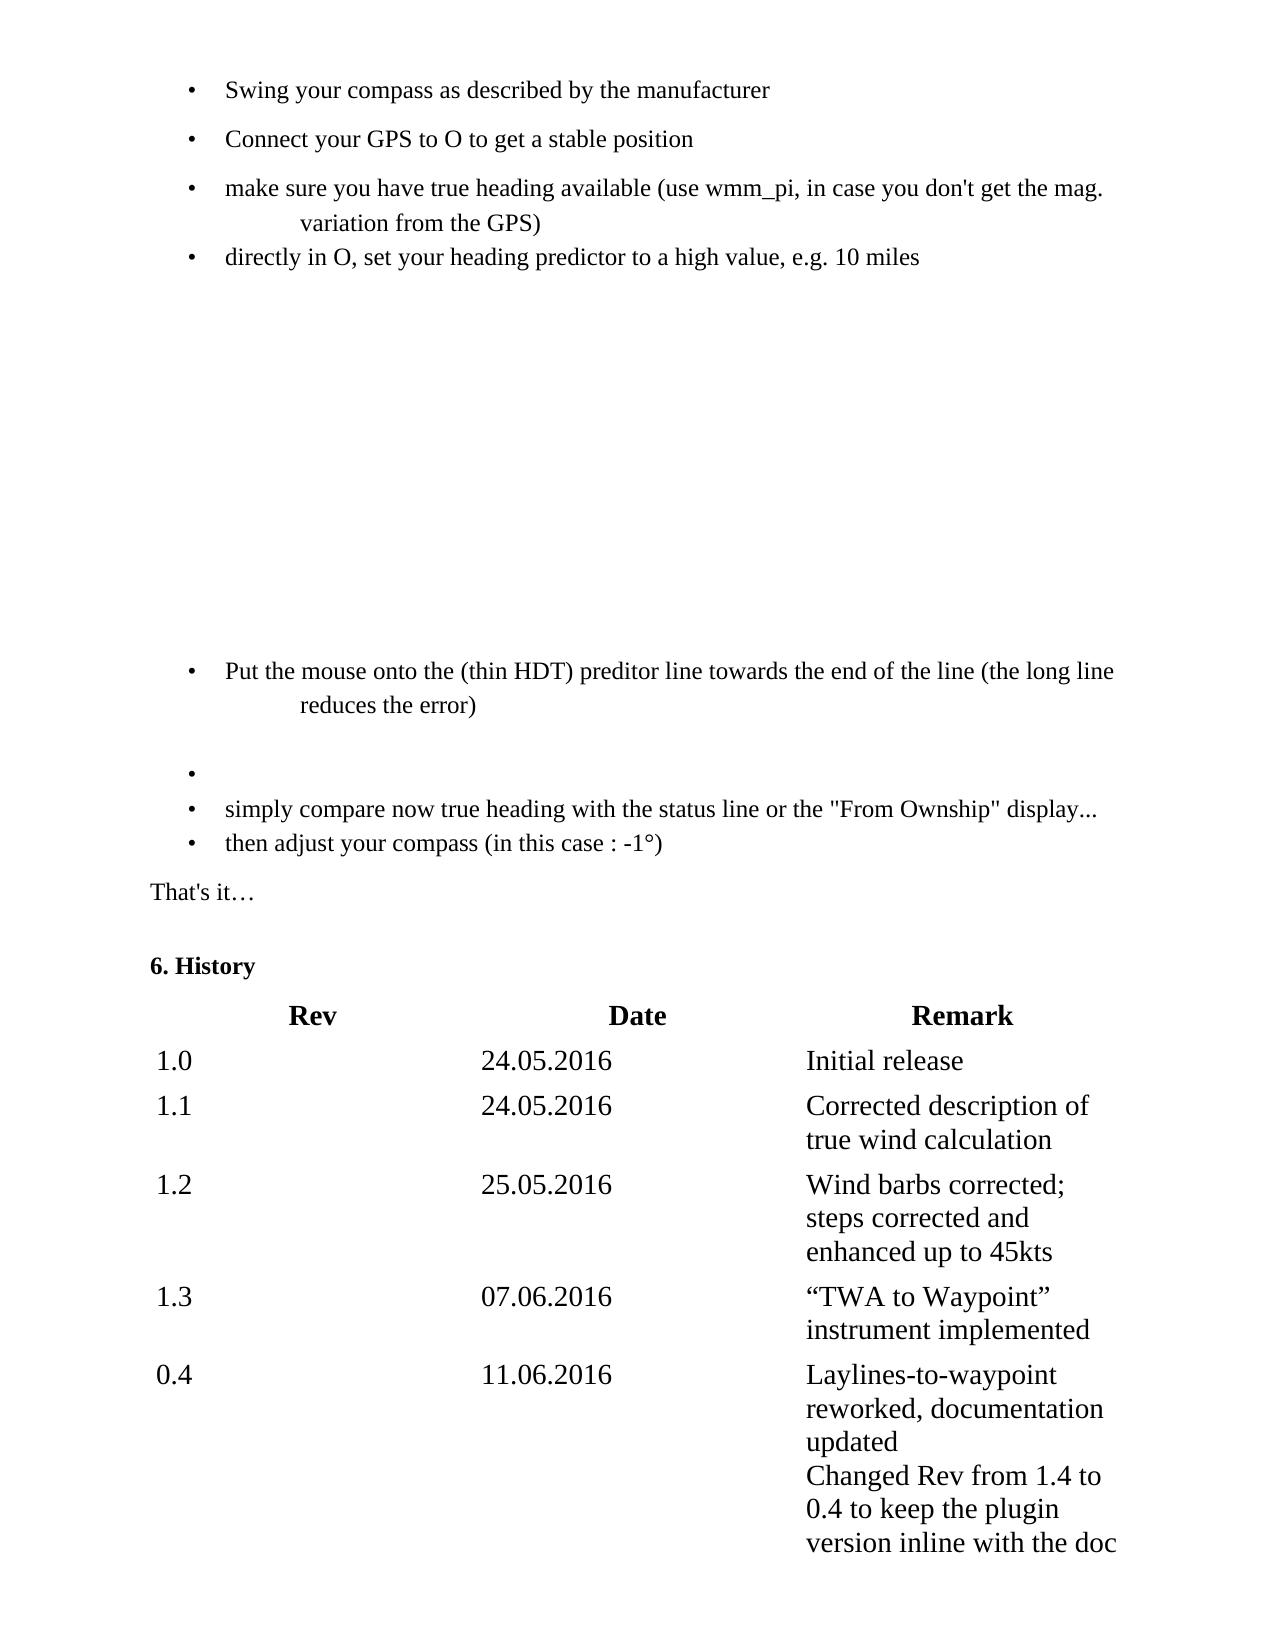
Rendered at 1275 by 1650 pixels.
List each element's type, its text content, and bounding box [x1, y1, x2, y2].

table_cell 07.06.2016 [475, 1273, 800, 1352]
table_cell 1.0 [150, 1038, 475, 1083]
table_cell 1.2 [150, 1161, 475, 1273]
table_cell Corrected description of true wind calculation [800, 1083, 1125, 1161]
list then adjust your compass (in this case : -1°) [187, 828, 1125, 857]
text 6. History [150, 951, 1125, 980]
table_cell 1.3 [150, 1273, 475, 1352]
table_cell Initial release [800, 1038, 1125, 1083]
table_cell 25.05.2016 [475, 1161, 800, 1273]
table_header Rev [150, 993, 475, 1038]
list make sure you have true heading available (use wmm_pi, in case you don't get the mag. variation from the GPS) [187, 173, 1125, 236]
table_cell Wind barbs corrected; steps corrected and enhanced up to 45kts [800, 1161, 1125, 1273]
list Swing your compass as described by the manufacturer [187, 75, 1125, 104]
table_header Remark [800, 993, 1125, 1038]
table_cell Laylines-to-waypoint reworked, documentation updated Changed Rev from 1.4 to 0.4 to keep the plugin version inline with the doc [800, 1352, 1125, 1564]
list simply compare now true heading with the status line or the "From Ownship" display... [187, 794, 1125, 822]
table_cell “TWA to Waypoint” instrument implemented [800, 1273, 1125, 1352]
table_cell 24.05.2016 [475, 1083, 800, 1161]
table_cell 24.05.2016 [475, 1038, 800, 1083]
list directly in O, set your heading predictor to a high value, e.g. 10 miles [187, 242, 1125, 271]
list Connect your GPS to O to get a stable position [187, 124, 1125, 153]
table_header Date [475, 993, 800, 1038]
table_cell 11.06.2016 [475, 1352, 800, 1564]
text That's it… [150, 877, 1125, 906]
table_cell 0.4 [150, 1352, 475, 1564]
list Put the mouse onto the (thin HDT) preditor line towards the end of the line (the long line reduces the error) [187, 656, 1125, 719]
table_cell 1.1 [150, 1083, 475, 1161]
